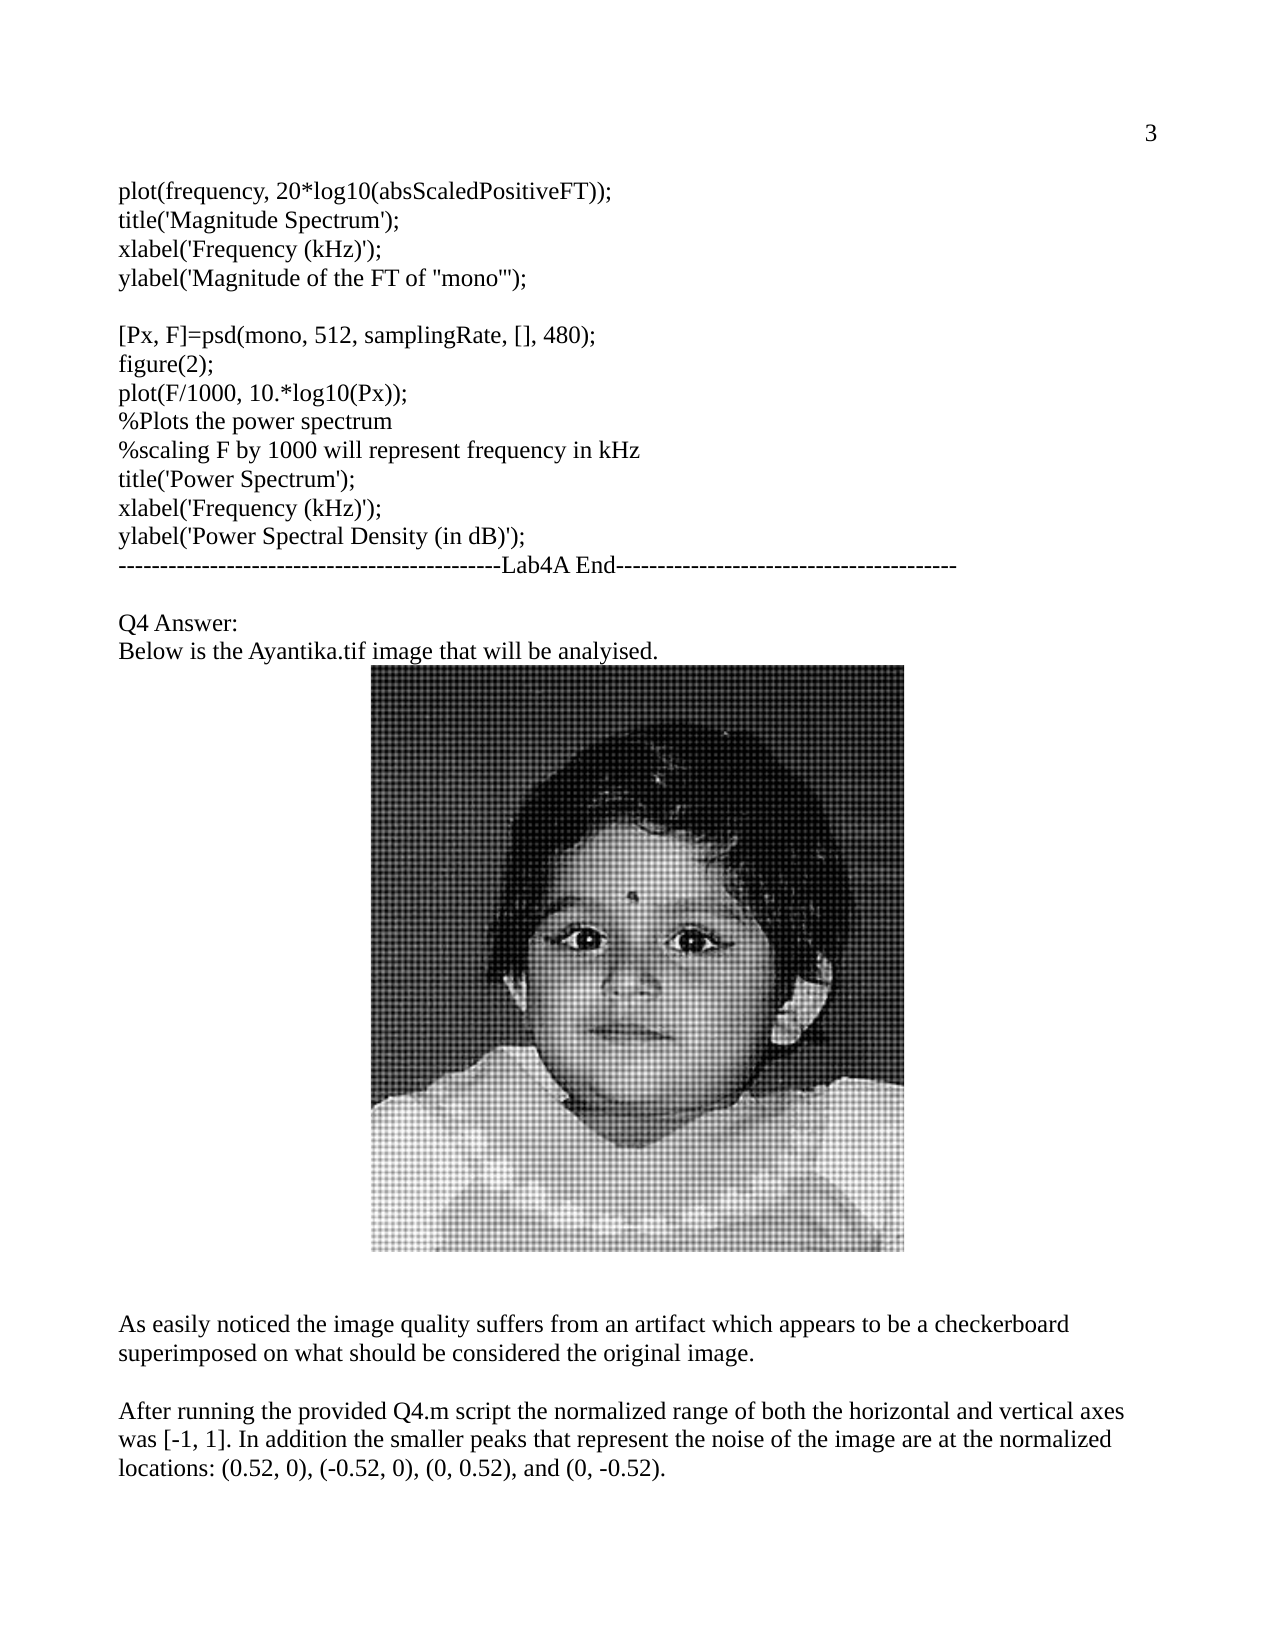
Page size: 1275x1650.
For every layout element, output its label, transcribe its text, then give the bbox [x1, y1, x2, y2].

text [Px, F]=psd(mono, 512, samplingRate, [], 480); [118, 320, 1157, 349]
text plot(frequency, 20*log10(absScaledPositiveFT)); [118, 176, 1157, 205]
text Q4 Answer: [118, 608, 1157, 636]
picture [370, 665, 905, 1252]
text xlabel('Frequency (kHz)'); [118, 234, 1157, 263]
text As easily noticed the image quality suffers from an artifact which appears to be a checkerboard superimposed on what should be considered the original image. [118, 1309, 1157, 1367]
text %Plots the power spectrum [118, 406, 1157, 435]
text After running the provided Q4.m script the normalized range of both the horizontal and vertical axes was [-1, 1]. In addition the smaller peaks that represent the noise of the image are at the normalized locations: (0.52, 0), (-0.52, 0), (0, 0.52), and (0, -0.52). [118, 1396, 1157, 1482]
text ----------------------------------------------Lab4A End----------------------------------------- [118, 550, 1157, 579]
text Below is the Ayantika.tif image that will be analyised. [118, 636, 1157, 665]
text plot(F/1000, 10.*log10(Px)); [118, 378, 1157, 406]
text title('Power Spectrum'); [118, 464, 1157, 493]
text title('Magnitude Spectrum'); [118, 205, 1157, 234]
text ylabel('Magnitude of the FT of ''mono'''); [118, 263, 1157, 291]
text ylabel('Power Spectral Density (in dB)'); [118, 521, 1157, 550]
text figure(2); [118, 349, 1157, 378]
text %scaling F by 1000 will represent frequency in kHz [118, 435, 1157, 464]
text xlabel('Frequency (kHz)'); [118, 493, 1157, 521]
